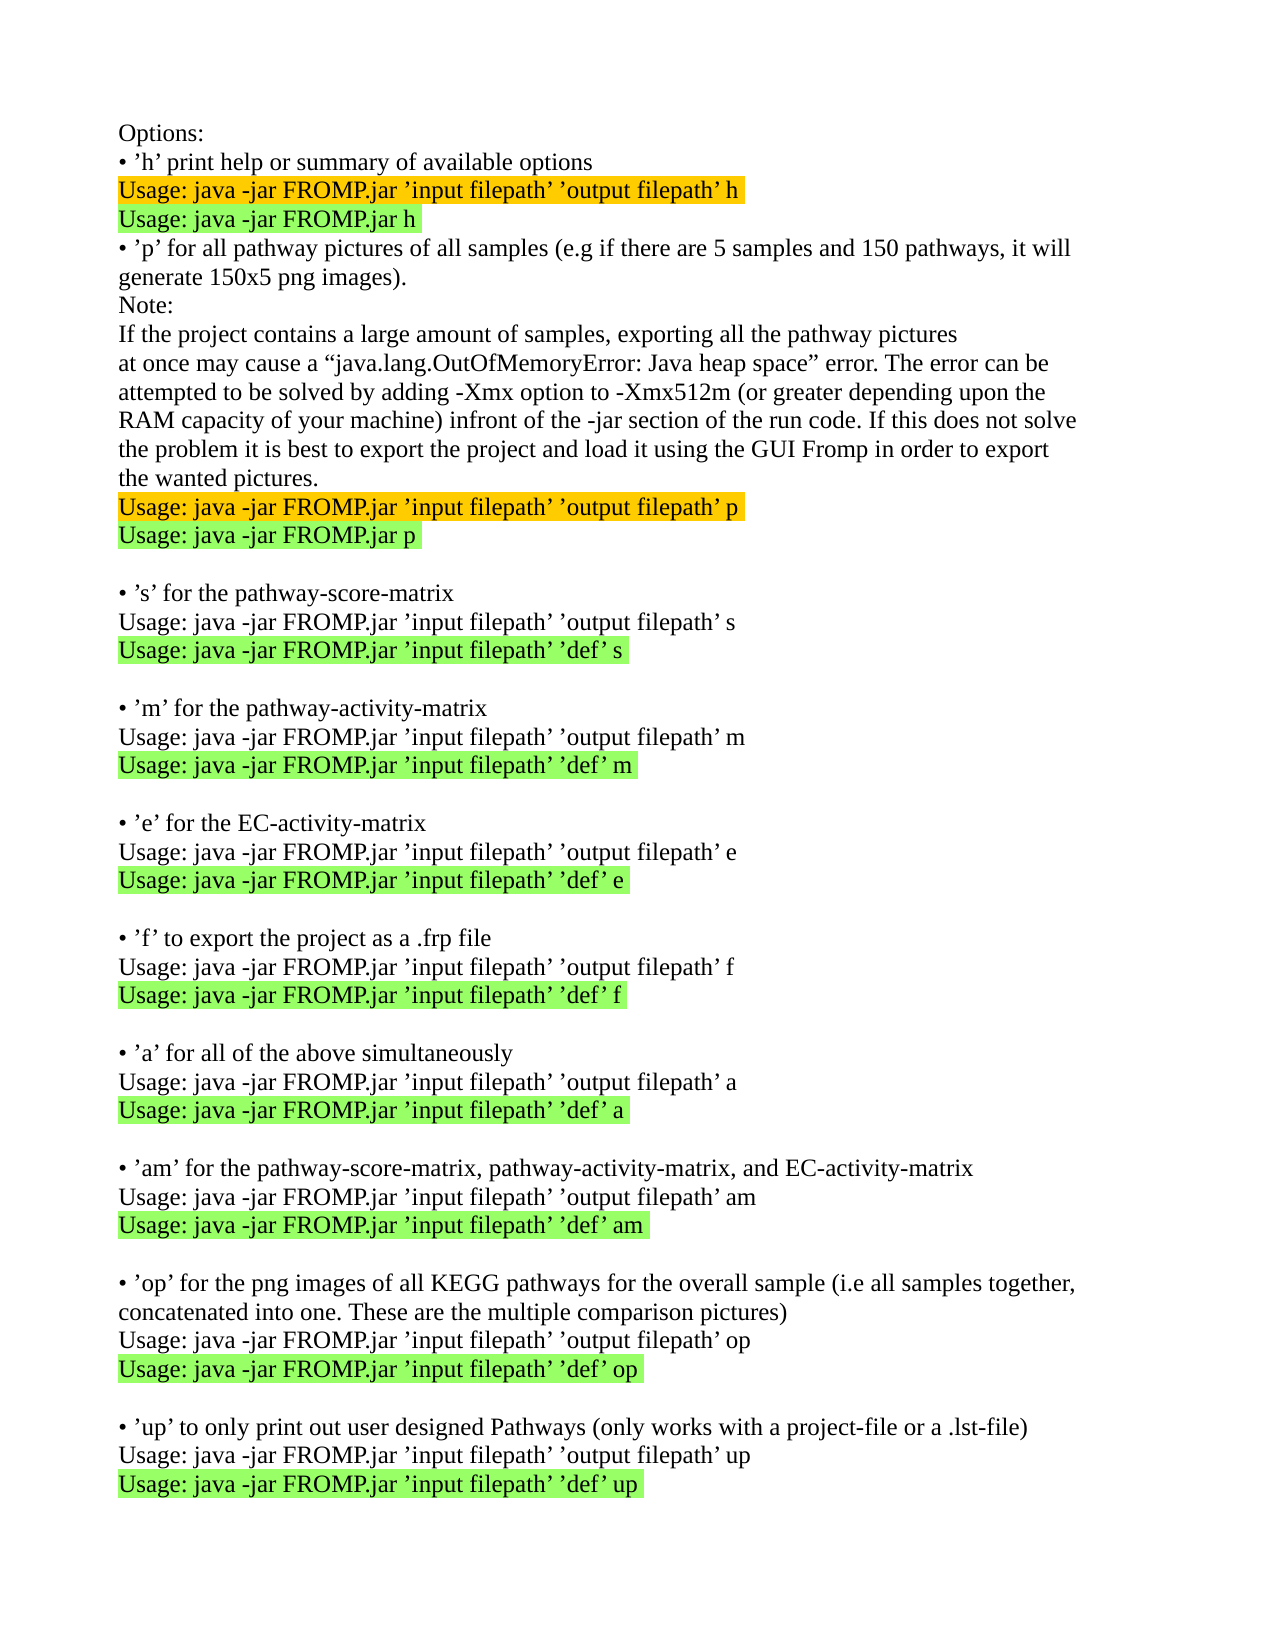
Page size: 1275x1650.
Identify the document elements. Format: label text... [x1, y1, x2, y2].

text attempted to be solved by adding -Xmx option to -Xmx512m (or greater depending upon the [118, 377, 1157, 406]
text Usage: java -jar FROMP.jar ’input filepath’ ’output filepath’ e [118, 837, 1157, 866]
text Usage: java -jar FROMP.jar ’input filepath’ ’def’ m [118, 751, 1157, 779]
text Usage: java -jar FROMP.jar ’input filepath’ ’def’ s [118, 636, 1157, 664]
text • ’f’ to export the project as a .frp file [118, 923, 1157, 952]
text • ’up’ to only print out user designed Pathways (only works with a project-file or a .lst-file) [118, 1412, 1157, 1441]
text Usage: java -jar FROMP.jar h [118, 204, 1157, 233]
text Note: [118, 291, 1157, 319]
text • ’s’ for the pathway-score-matrix [118, 578, 1157, 607]
text concatenated into one. These are the multiple comparison pictures) [118, 1297, 1157, 1326]
text Options: [118, 118, 1157, 147]
text • ’am’ for the pathway-score-matrix, pathway-activity-matrix, and EC-activity-matrix [118, 1153, 1157, 1182]
text generate 150x5 png images). [118, 262, 1157, 291]
text Usage: java -jar FROMP.jar ’input filepath’ ’output filepath’ h [118, 176, 1157, 204]
text Usage: java -jar FROMP.jar ’input filepath’ ’output filepath’ up [118, 1441, 1157, 1469]
text the problem it is best to export the project and load it using the GUI Fromp in order to export [118, 434, 1157, 463]
text If the project contains a large amount of samples, exporting all the pathway pictures [118, 319, 1157, 348]
text • ’p’ for all pathway pictures of all samples (e.g if there are 5 samples and 150 pathways, it will [118, 233, 1157, 262]
text Usage: java -jar FROMP.jar ’input filepath’ ’output filepath’ f [118, 952, 1157, 981]
text the wanted pictures. [118, 463, 1157, 492]
text • ’h’ print help or summary of available options [118, 147, 1157, 176]
text Usage: java -jar FROMP.jar ’input filepath’ ’output filepath’ m [118, 722, 1157, 751]
text Usage: java -jar FROMP.jar ’input filepath’ ’def’ up [118, 1469, 1157, 1498]
text Usage: java -jar FROMP.jar ’input filepath’ ’output filepath’ s [118, 607, 1157, 636]
text Usage: java -jar FROMP.jar ’input filepath’ ’output filepath’ am [118, 1182, 1157, 1211]
text Usage: java -jar FROMP.jar ’input filepath’ ’def’ op [118, 1354, 1157, 1383]
text Usage: java -jar FROMP.jar ’input filepath’ ’def’ am [118, 1211, 1157, 1239]
text Usage: java -jar FROMP.jar ’input filepath’ ’output filepath’ p [118, 492, 1157, 521]
text Usage: java -jar FROMP.jar ’input filepath’ ’def’ a [118, 1096, 1157, 1124]
text Usage: java -jar FROMP.jar ’input filepath’ ’output filepath’ a [118, 1067, 1157, 1096]
text Usage: java -jar FROMP.jar p [118, 521, 1157, 549]
text RAM capacity of your machine) infront of the -jar section of the run code. If this does not solve [118, 406, 1157, 434]
text • ’a’ for all of the above simultaneously [118, 1038, 1157, 1067]
text Usage: java -jar FROMP.jar ’input filepath’ ’output filepath’ op [118, 1326, 1157, 1354]
text • ’e’ for the EC-activity-matrix [118, 808, 1157, 837]
text Usage: java -jar FROMP.jar ’input filepath’ ’def’ f [118, 981, 1157, 1009]
text Usage: java -jar FROMP.jar ’input filepath’ ’def’ e [118, 866, 1157, 894]
text at once may cause a “java.lang.OutOfMemoryError: Java heap space” error. The error can be [118, 348, 1157, 377]
text • ’m’ for the pathway-activity-matrix [118, 693, 1157, 722]
text • ’op’ for the png images of all KEGG pathways for the overall sample (i.e all samples together, [118, 1268, 1157, 1297]
